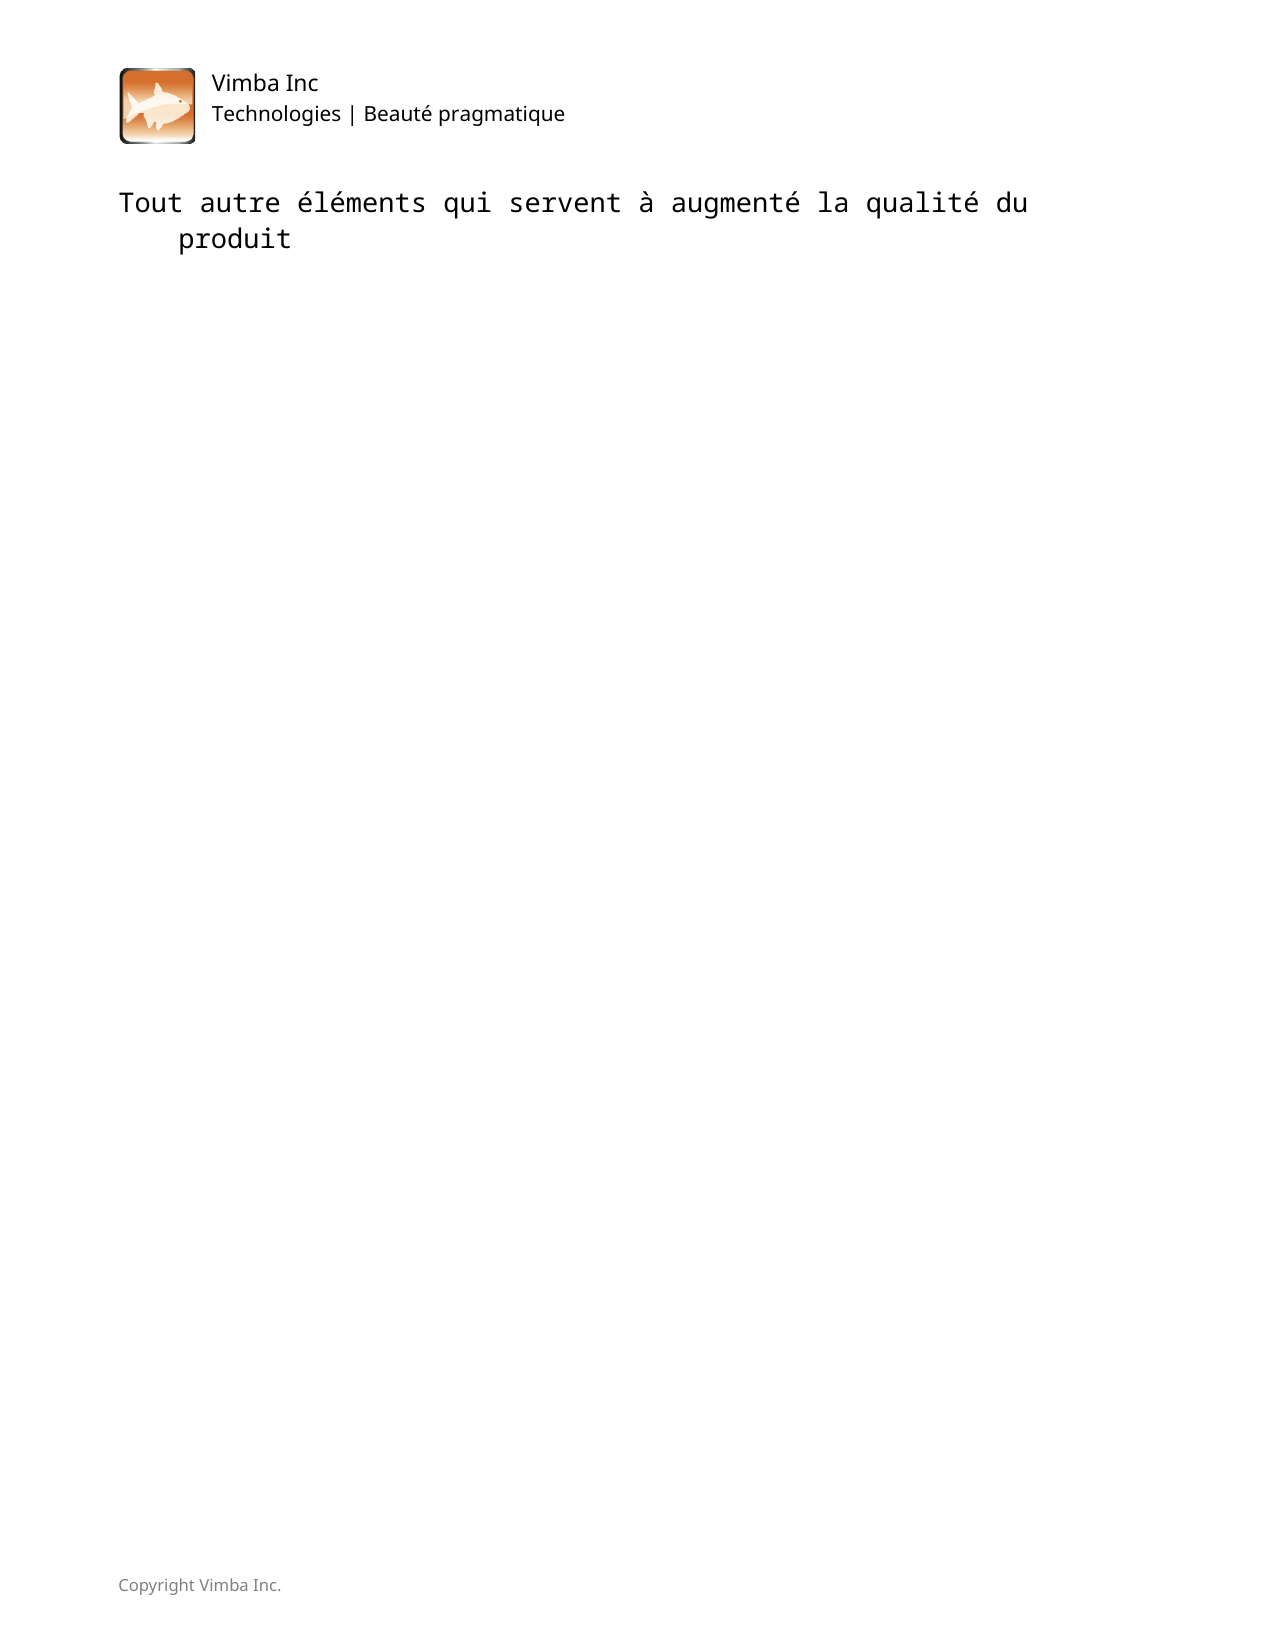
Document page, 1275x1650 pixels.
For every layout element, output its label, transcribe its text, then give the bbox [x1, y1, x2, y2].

picture [119, 67, 196, 144]
subtitle Tout autre éléments qui servent à augmenté la qualité du produit [118, 183, 1157, 257]
